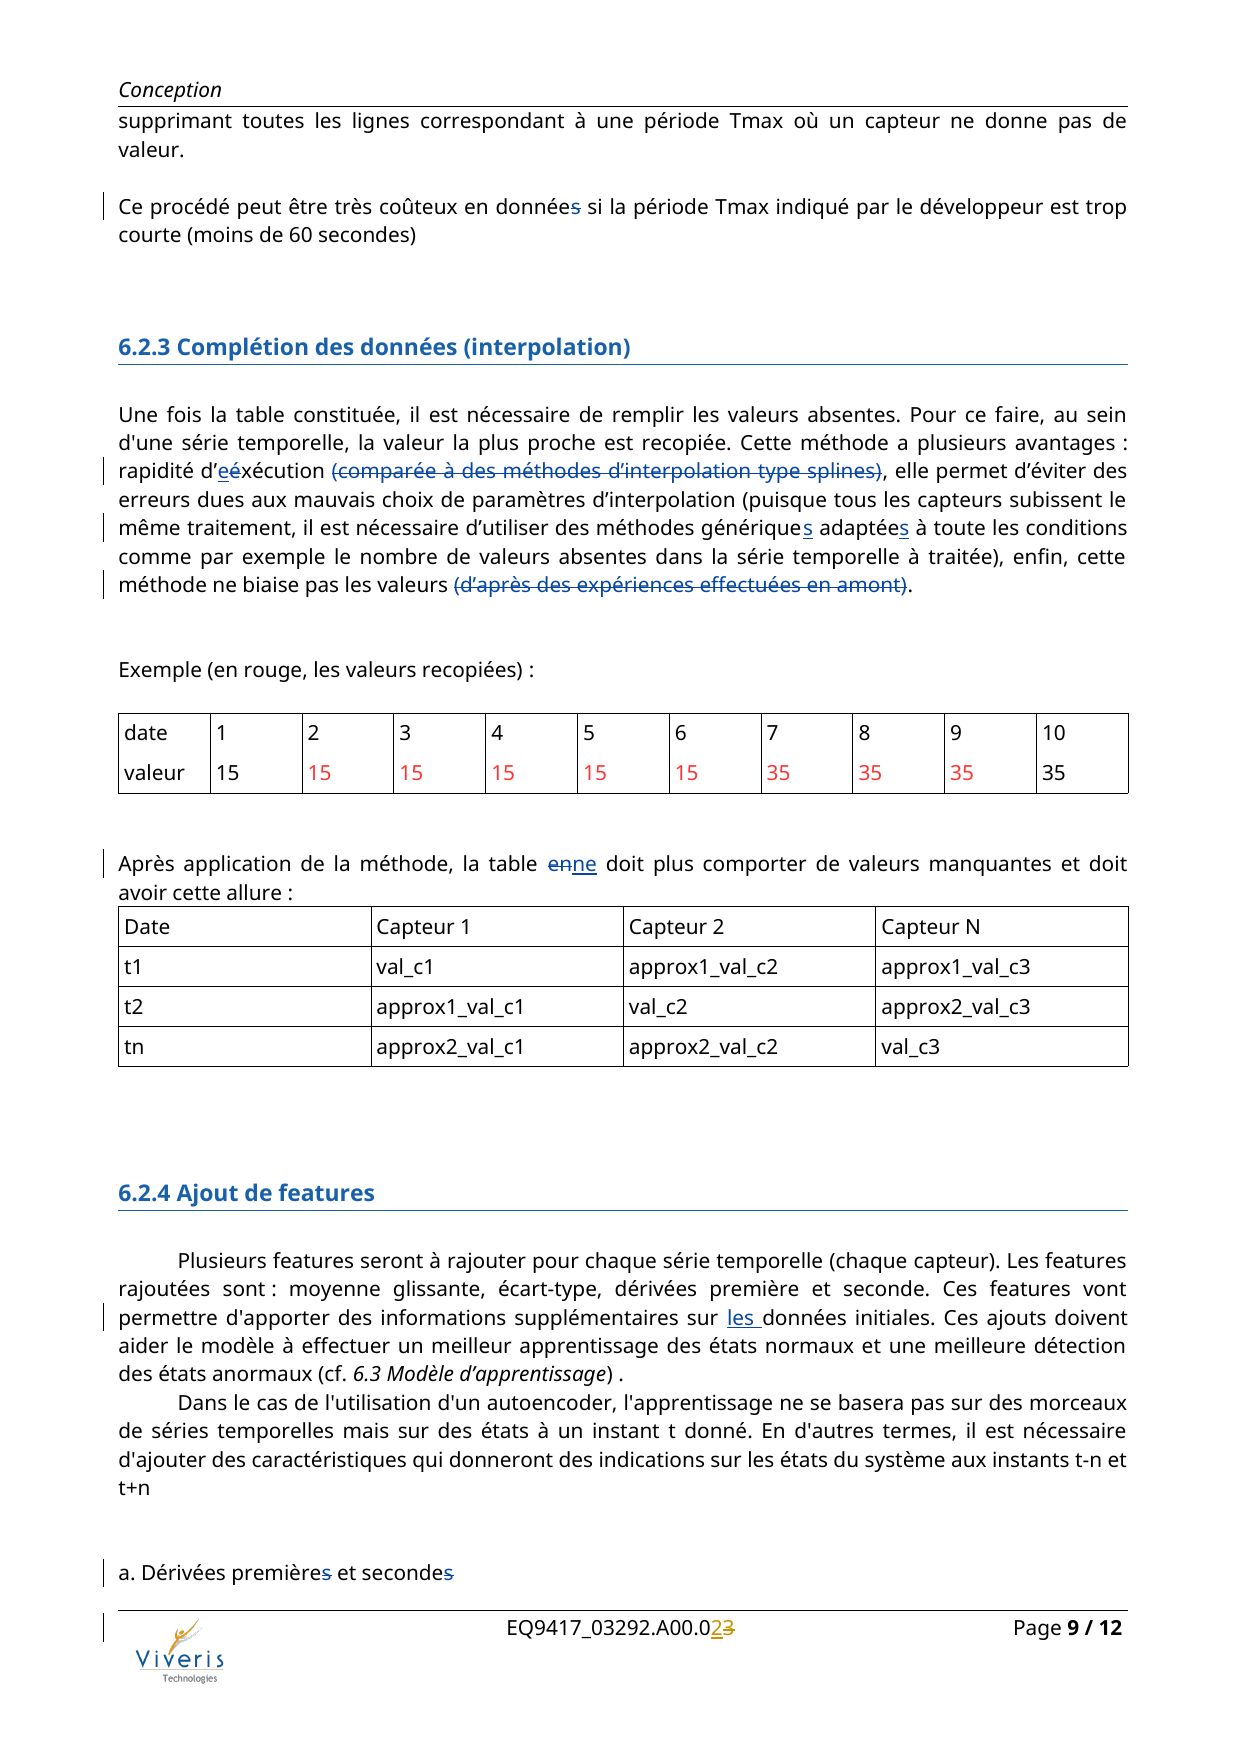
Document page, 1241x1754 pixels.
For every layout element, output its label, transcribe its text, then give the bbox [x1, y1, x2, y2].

table_cell val_c2 [624, 987, 875, 1026]
table_cell approx2_val_c3 [876, 987, 1128, 1026]
subtitle 6.2.4 Ajout de features [118, 1177, 1128, 1210]
table_header 6 [670, 714, 761, 752]
table_cell 35 [762, 753, 852, 792]
table_cell approx1_val_c3 [876, 947, 1128, 986]
table_cell 35 [945, 753, 1036, 792]
table_header 3 [394, 714, 485, 752]
table_header Capteur 2 [624, 907, 875, 946]
text a. Dérivées première et seconde [118, 1558, 1128, 1587]
text Plusieurs features seront à rajouter pour chaque série temporelle (chaque capteur). Les features rajoutées sont : moyenne glissante, écart-type, dérivées première et seconde. Ces features vont permettre d'apporter des informations supplémentaires sur les données initiales. Ces ajouts doivent aider le modèle à effectuer un meilleur apprentissage des états normaux et une meilleure détection des états anormaux (cf. 6.3 Modèle d’apprentissage) . [118, 1246, 1128, 1388]
table_header 2 [303, 714, 393, 752]
text Une fois la table constituée, il est nécessaire de remplir les valeurs absentes. Pour ce faire, au sein d'une série temporelle, la valeur la plus proche est recopiée. Cette méthode a plusieurs avantages : rapidité d’exécution , elle permet d’éviter des erreurs dues aux mauvais choix de paramètres d’interpolation (puisque tous les capteurs subissent le même traitement, il est nécessaire d’utiliser des méthodes génériques adaptées à toute les conditions comme par exemple le nombre de valeurs absentes dans la série temporelle à traitée), enfin, cette méthode ne biaise pas les valeurs . [118, 400, 1128, 599]
table_cell t1 [119, 947, 371, 986]
table_cell 15 [670, 753, 761, 792]
table_cell tn [119, 1027, 371, 1066]
table_cell approx1_val_c2 [624, 947, 875, 986]
subtitle 6.2.3 Complétion des données (interpolation) [118, 331, 1128, 364]
table_header 8 [853, 714, 944, 752]
table_cell approx2_val_c1 [372, 1027, 623, 1066]
table_cell val_c3 [876, 1027, 1128, 1066]
table_cell 15 [394, 753, 485, 792]
table_cell 35 [853, 753, 944, 792]
text supprimant toutes les lignes correspondant à une période Tmax où un capteur ne donne pas de valeur. [118, 107, 1128, 163]
table_cell 15 [578, 753, 669, 792]
text Après application de la méthode, la table ne doit plus comporter de valeurs manquantes et doit avoir cette allure : [118, 849, 1128, 906]
table_header 9 [945, 714, 1036, 752]
table_header 10 [1037, 714, 1128, 752]
table_cell t2 [119, 987, 371, 1026]
table_cell 15 [211, 753, 302, 792]
table_header 5 [578, 714, 669, 752]
text Dans le cas de l'utilisation d'un autoencoder, l'apprentissage ne se basera pas sur des morceaux de séries temporelles mais sur des états à un instant t donné. En d'autres termes, il est nécessaire d'ajouter des caractéristiques qui donneront des indications sur les états du système aux instants t-n et t+n [118, 1388, 1128, 1502]
subtitle Ce procédé peut être très coûteux en donnée si la période Tmax indiqué par le développeur est trop courte (moins de 60 secondes) [118, 192, 1128, 249]
table_header Date [119, 907, 371, 946]
picture [120, 1613, 238, 1687]
table_cell 15 [486, 753, 577, 792]
table_cell approx2_val_c2 [624, 1027, 875, 1066]
table_cell valeur [119, 753, 210, 792]
table_header 1 [211, 714, 302, 752]
table_header date [119, 714, 210, 752]
table_cell 15 [303, 753, 393, 792]
table_cell approx1_val_c1 [372, 987, 623, 1026]
table_header 7 [762, 714, 852, 752]
table_cell 35 [1037, 753, 1128, 792]
table_header Capteur 1 [372, 907, 623, 946]
table_cell val_c1 [372, 947, 623, 986]
text Exemple (en rouge, les valeurs recopiées) : [118, 656, 1128, 684]
table_header 4 [486, 714, 577, 752]
table_header Capteur N [876, 907, 1128, 946]
